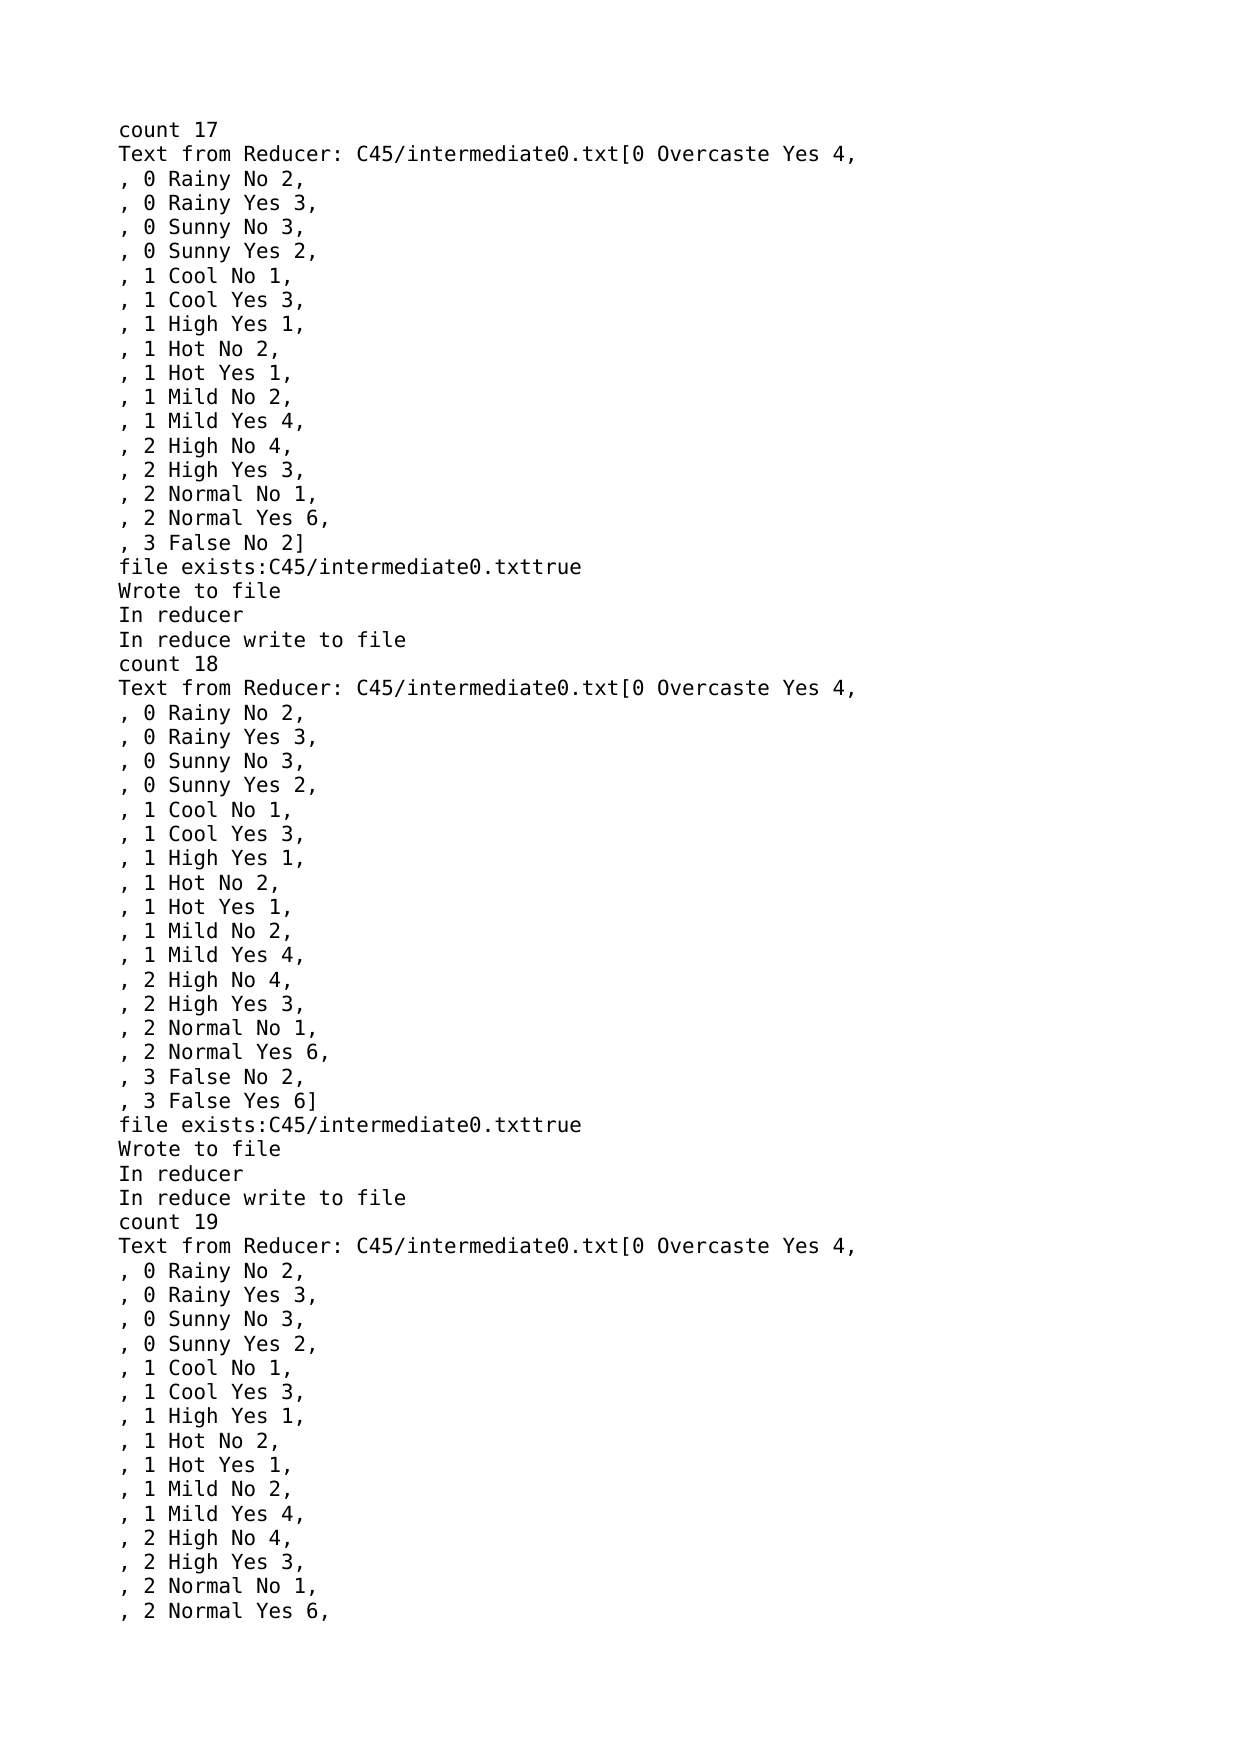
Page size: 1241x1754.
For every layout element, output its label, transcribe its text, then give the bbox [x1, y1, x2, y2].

text , 1 Cool No 1, [118, 264, 1122, 288]
text , 0 Sunny No 3, [118, 749, 1122, 773]
text , 2 Normal No 1, [118, 1016, 1122, 1040]
text , 0 Rainy Yes 3, [118, 191, 1122, 215]
text In reducer [118, 603, 1122, 628]
text , 0 Sunny Yes 2, [118, 1332, 1122, 1356]
text Text from Reducer: C45/intermediate0.txt[0 Overcaste Yes 4, [118, 676, 1122, 701]
text , 1 Mild No 2, [118, 385, 1122, 409]
text , 1 Cool Yes 3, [118, 288, 1122, 312]
text In reducer [118, 1162, 1122, 1186]
text , 1 Cool No 1, [118, 1356, 1122, 1380]
text , 1 Cool Yes 3, [118, 1380, 1122, 1404]
text , 2 Normal Yes 6, [118, 1599, 1122, 1623]
text , 1 Mild No 2, [118, 1477, 1122, 1502]
text , 1 Hot Yes 1, [118, 895, 1122, 919]
text , 1 High Yes 1, [118, 846, 1122, 871]
text Text from Reducer: C45/intermediate0.txt[0 Overcaste Yes 4, [118, 1234, 1122, 1259]
text , 0 Rainy No 2, [118, 701, 1122, 725]
text , 0 Sunny Yes 2, [118, 239, 1122, 264]
text , 2 Normal No 1, [118, 1574, 1122, 1599]
text , 0 Rainy No 2, [118, 167, 1122, 191]
text , 2 High No 4, [118, 1526, 1122, 1550]
text In reduce write to file [118, 1186, 1122, 1210]
text , 1 Hot No 2, [118, 1429, 1122, 1453]
text , 3 False No 2] [118, 531, 1122, 555]
text , 1 Hot Yes 1, [118, 1453, 1122, 1477]
text count 18 [118, 652, 1122, 676]
text , 0 Rainy Yes 3, [118, 1283, 1122, 1307]
text , 1 Mild No 2, [118, 919, 1122, 943]
text , 0 Rainy Yes 3, [118, 725, 1122, 749]
text , 2 High Yes 3, [118, 458, 1122, 482]
text , 3 False Yes 6] [118, 1089, 1122, 1113]
text , 1 Hot No 2, [118, 337, 1122, 361]
text , 0 Sunny No 3, [118, 215, 1122, 239]
text Text from Reducer: C45/intermediate0.txt[0 Overcaste Yes 4, [118, 142, 1122, 167]
text , 2 High No 4, [118, 434, 1122, 458]
text , 0 Rainy No 2, [118, 1259, 1122, 1283]
text , 1 Mild Yes 4, [118, 1502, 1122, 1526]
text , 0 Sunny No 3, [118, 1307, 1122, 1332]
text , 1 Hot No 2, [118, 871, 1122, 895]
text , 2 High Yes 3, [118, 992, 1122, 1016]
text , 0 Sunny Yes 2, [118, 773, 1122, 798]
text , 1 Cool No 1, [118, 798, 1122, 822]
text file exists:C45/intermediate0.txttrue [118, 1113, 1122, 1137]
text , 2 Normal Yes 6, [118, 1040, 1122, 1065]
text count 19 [118, 1210, 1122, 1234]
text Wrote to file [118, 1137, 1122, 1162]
text , 1 Hot Yes 1, [118, 361, 1122, 385]
text file exists:C45/intermediate0.txttrue [118, 555, 1122, 579]
text In reduce write to file [118, 628, 1122, 652]
text Wrote to file [118, 579, 1122, 603]
text , 2 High Yes 3, [118, 1550, 1122, 1574]
text , 1 High Yes 1, [118, 1404, 1122, 1429]
text , 1 High Yes 1, [118, 312, 1122, 337]
text , 3 False No 2, [118, 1065, 1122, 1089]
text , 1 Cool Yes 3, [118, 822, 1122, 846]
text , 2 Normal No 1, [118, 482, 1122, 506]
text , 2 Normal Yes 6, [118, 506, 1122, 531]
text count 17 [118, 118, 1122, 142]
text , 1 Mild Yes 4, [118, 943, 1122, 968]
text , 2 High No 4, [118, 968, 1122, 992]
text , 1 Mild Yes 4, [118, 409, 1122, 434]
